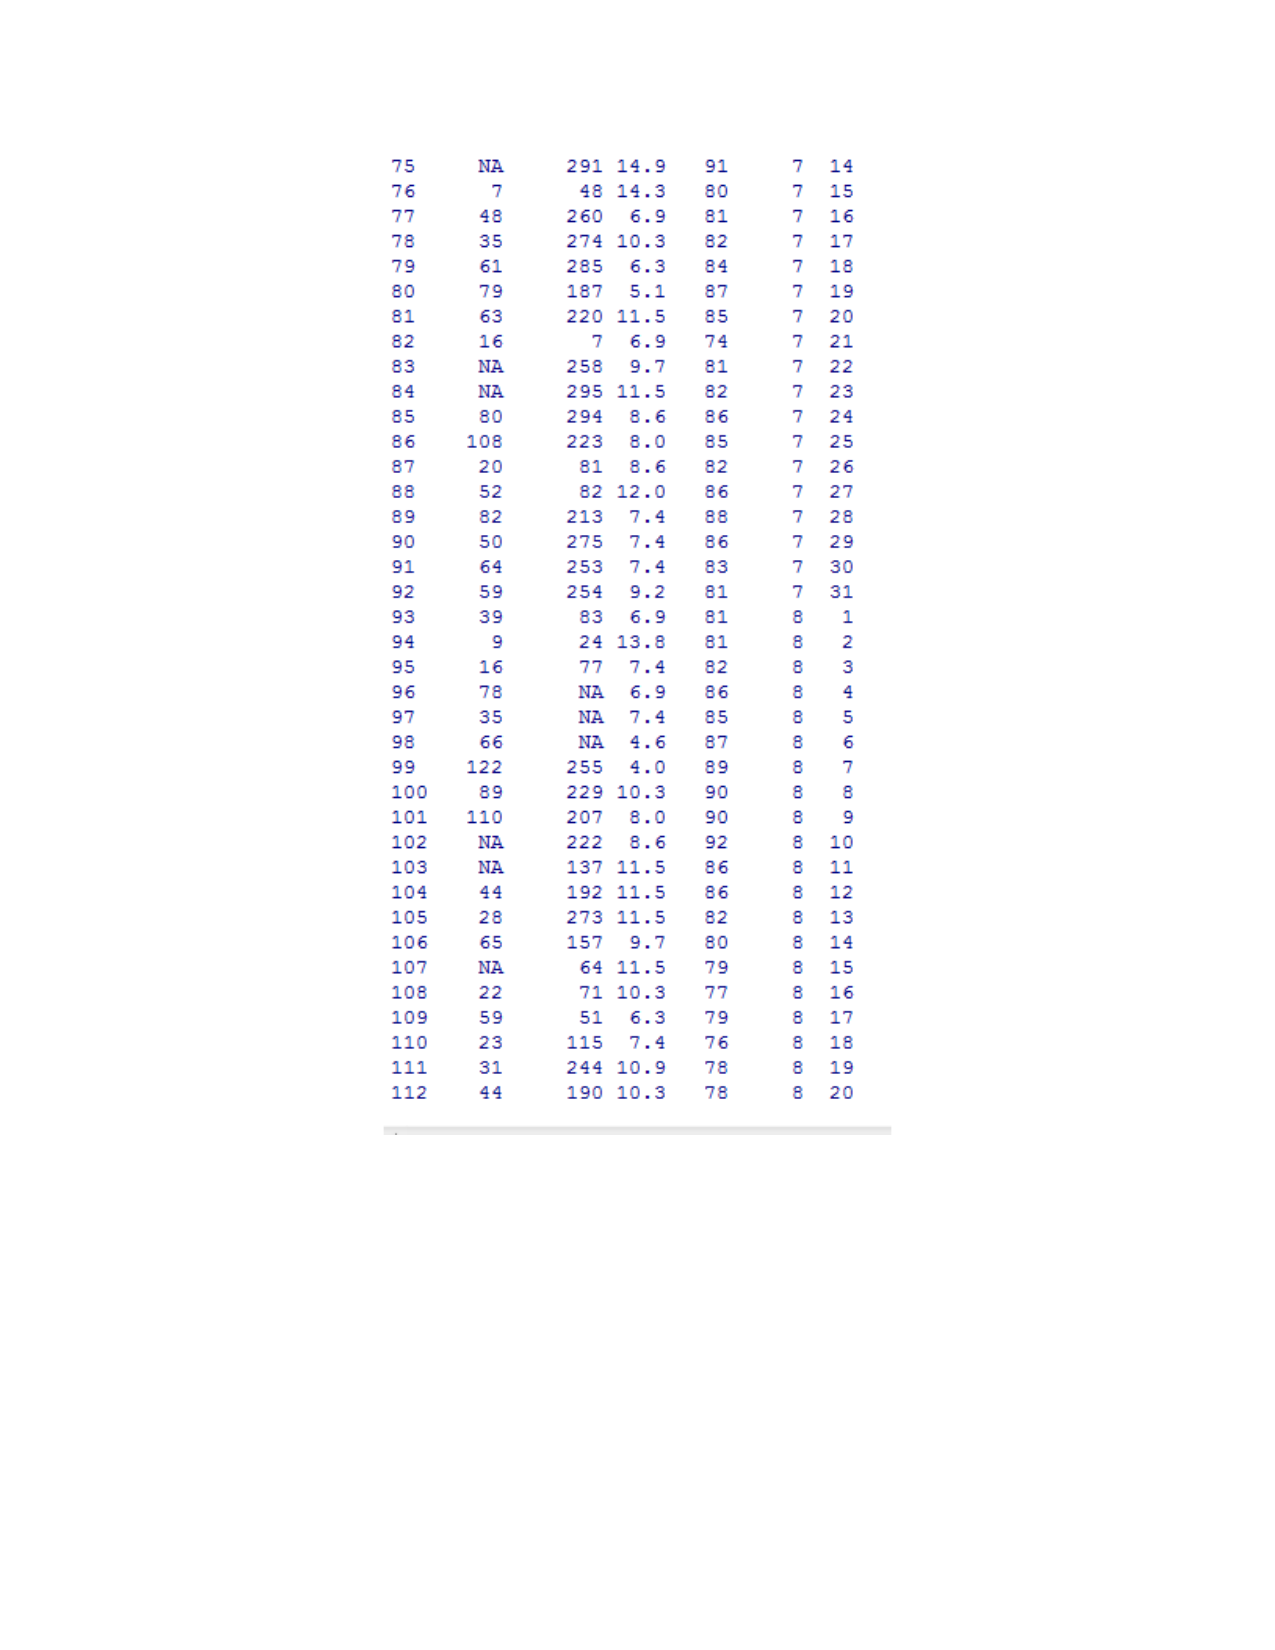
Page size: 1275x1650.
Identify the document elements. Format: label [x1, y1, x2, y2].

picture [383, 150, 892, 1135]
